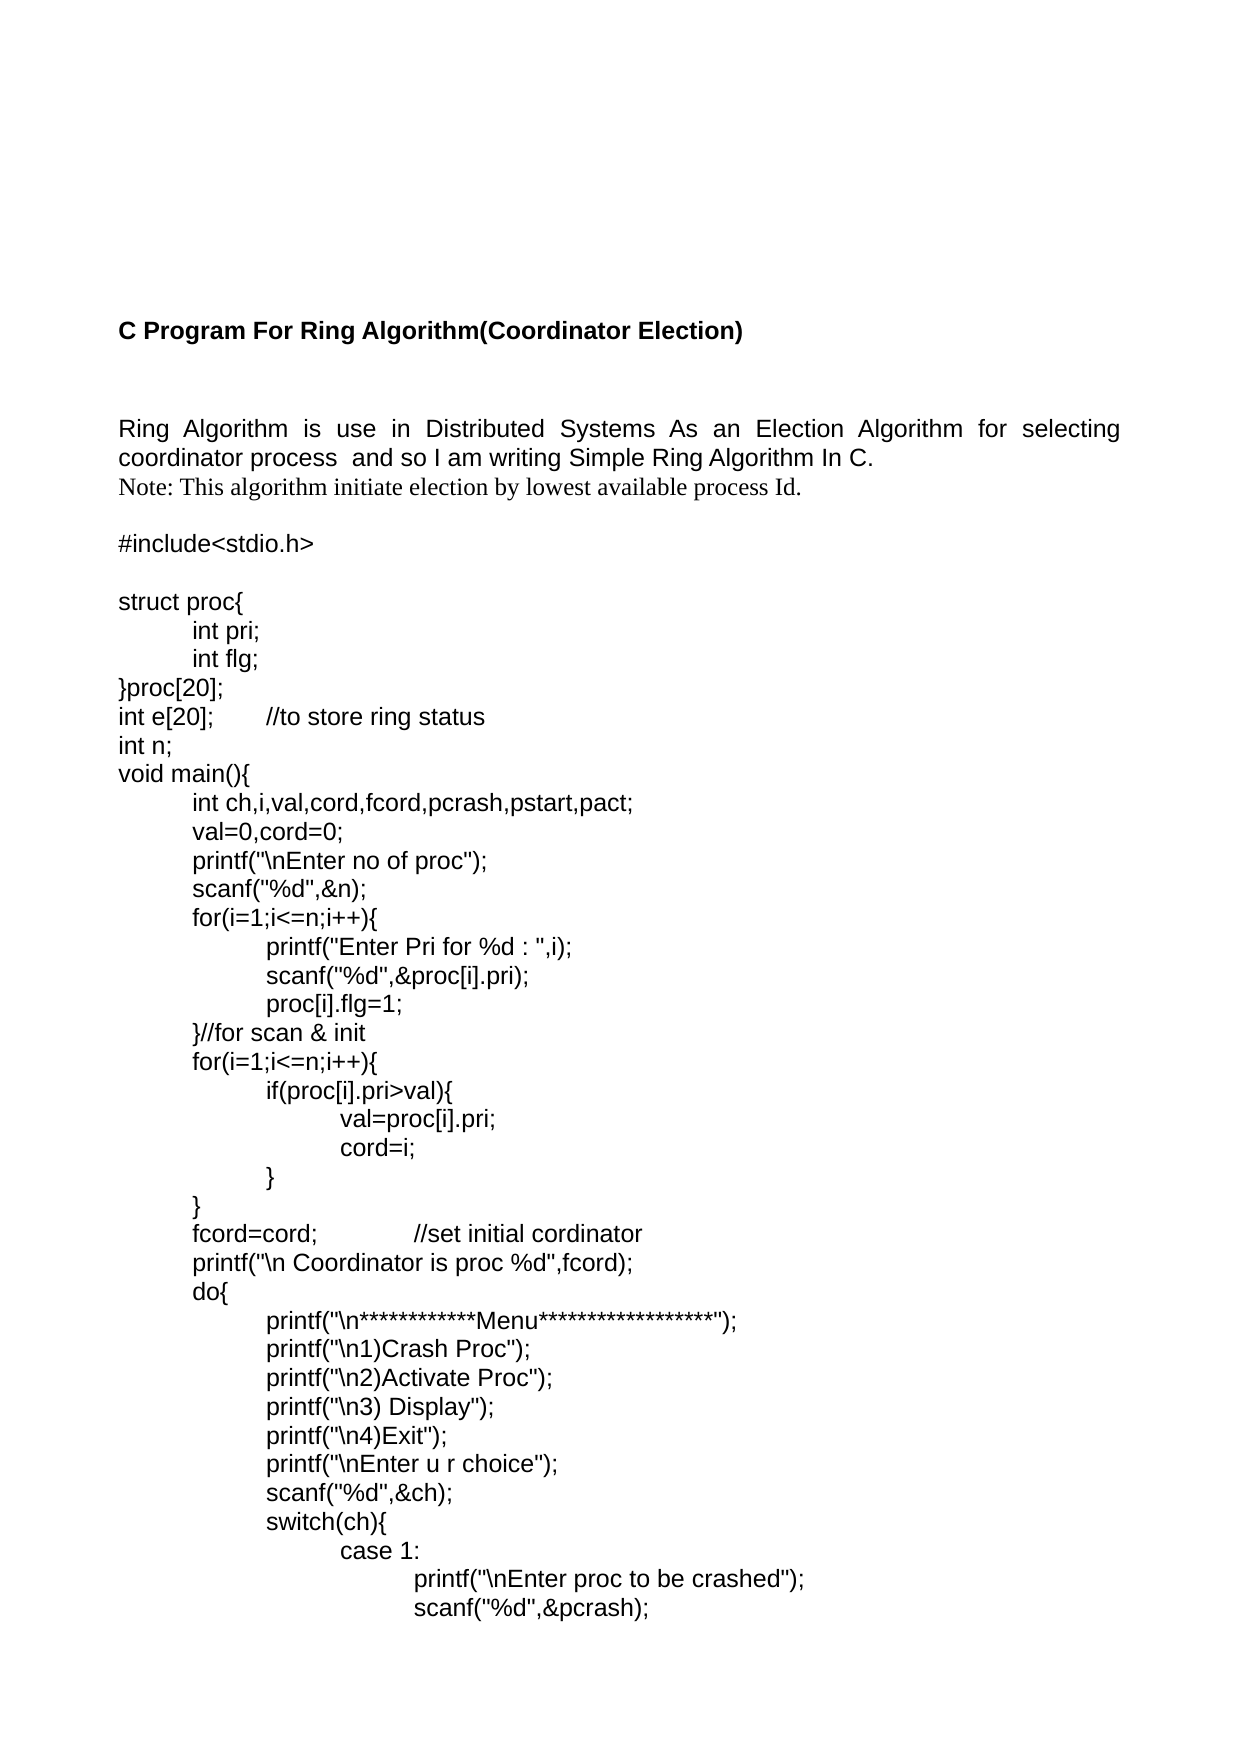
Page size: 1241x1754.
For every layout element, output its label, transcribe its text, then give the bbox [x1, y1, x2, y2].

text #include<stdio.h> [118, 529, 1122, 558]
text int ch,i,val,cord,fcord,pcrash,pstart,pact; [118, 788, 1122, 817]
text }proc[20]; [118, 673, 1122, 702]
text printf("\nEnter u r choice"); [118, 1449, 1122, 1478]
text if(proc[i].pri>val){ [118, 1076, 1122, 1104]
text printf("\n Coordinator is proc %d",fcord); [118, 1248, 1122, 1277]
text int pri; [118, 616, 1122, 644]
text printf("\n************Menu******************"); [118, 1306, 1122, 1334]
text printf("Enter Pri for %d : ",i); [118, 932, 1122, 961]
text scanf("%d",&ch); [118, 1478, 1122, 1507]
text }//for scan & init [118, 1018, 1122, 1047]
text } [118, 1191, 1122, 1219]
text struct proc{ [118, 587, 1122, 616]
text printf("\n2)Activate Proc"); [118, 1363, 1122, 1392]
text void main(){ [118, 759, 1122, 788]
text printf("\n4)Exit"); [118, 1421, 1122, 1449]
text scanf("%d",&n); [118, 874, 1122, 903]
text printf("\nEnter no of proc"); [118, 846, 1122, 874]
text proc[i].flg=1; [118, 989, 1122, 1018]
text Ring Algorithm is use in Distributed Systems As an Election Algorithm for selecting coordinator process and so I am writing Simple Ring Algorithm In C. [118, 414, 1122, 472]
text scanf("%d",&pcrash); [118, 1593, 1122, 1622]
text Note: This algorithm initiate election by lowest available process Id. [118, 472, 1122, 501]
text for(i=1;i<=n;i++){ [118, 1047, 1122, 1076]
text case 1: [118, 1536, 1122, 1564]
subtitle C Program For Ring Algorithm(Coordinator Election) [118, 316, 1122, 344]
text } [118, 1162, 1122, 1191]
text int e[20]; //to store ring status [118, 702, 1122, 731]
text val=0,cord=0; [118, 817, 1122, 846]
text val=proc[i].pri; [118, 1104, 1122, 1133]
text cord=i; [118, 1133, 1122, 1162]
text scanf("%d",&proc[i].pri); [118, 961, 1122, 989]
text do{ [118, 1277, 1122, 1306]
text int flg; [118, 644, 1122, 673]
text printf("\nEnter proc to be crashed"); [118, 1564, 1122, 1593]
text fcord=cord; //set initial cordinator [118, 1219, 1122, 1248]
text for(i=1;i<=n;i++){ [118, 903, 1122, 932]
text printf("\n3) Display"); [118, 1392, 1122, 1421]
text switch(ch){ [118, 1507, 1122, 1536]
text int n; [118, 731, 1122, 759]
text printf("\n1)Crash Proc"); [118, 1334, 1122, 1363]
